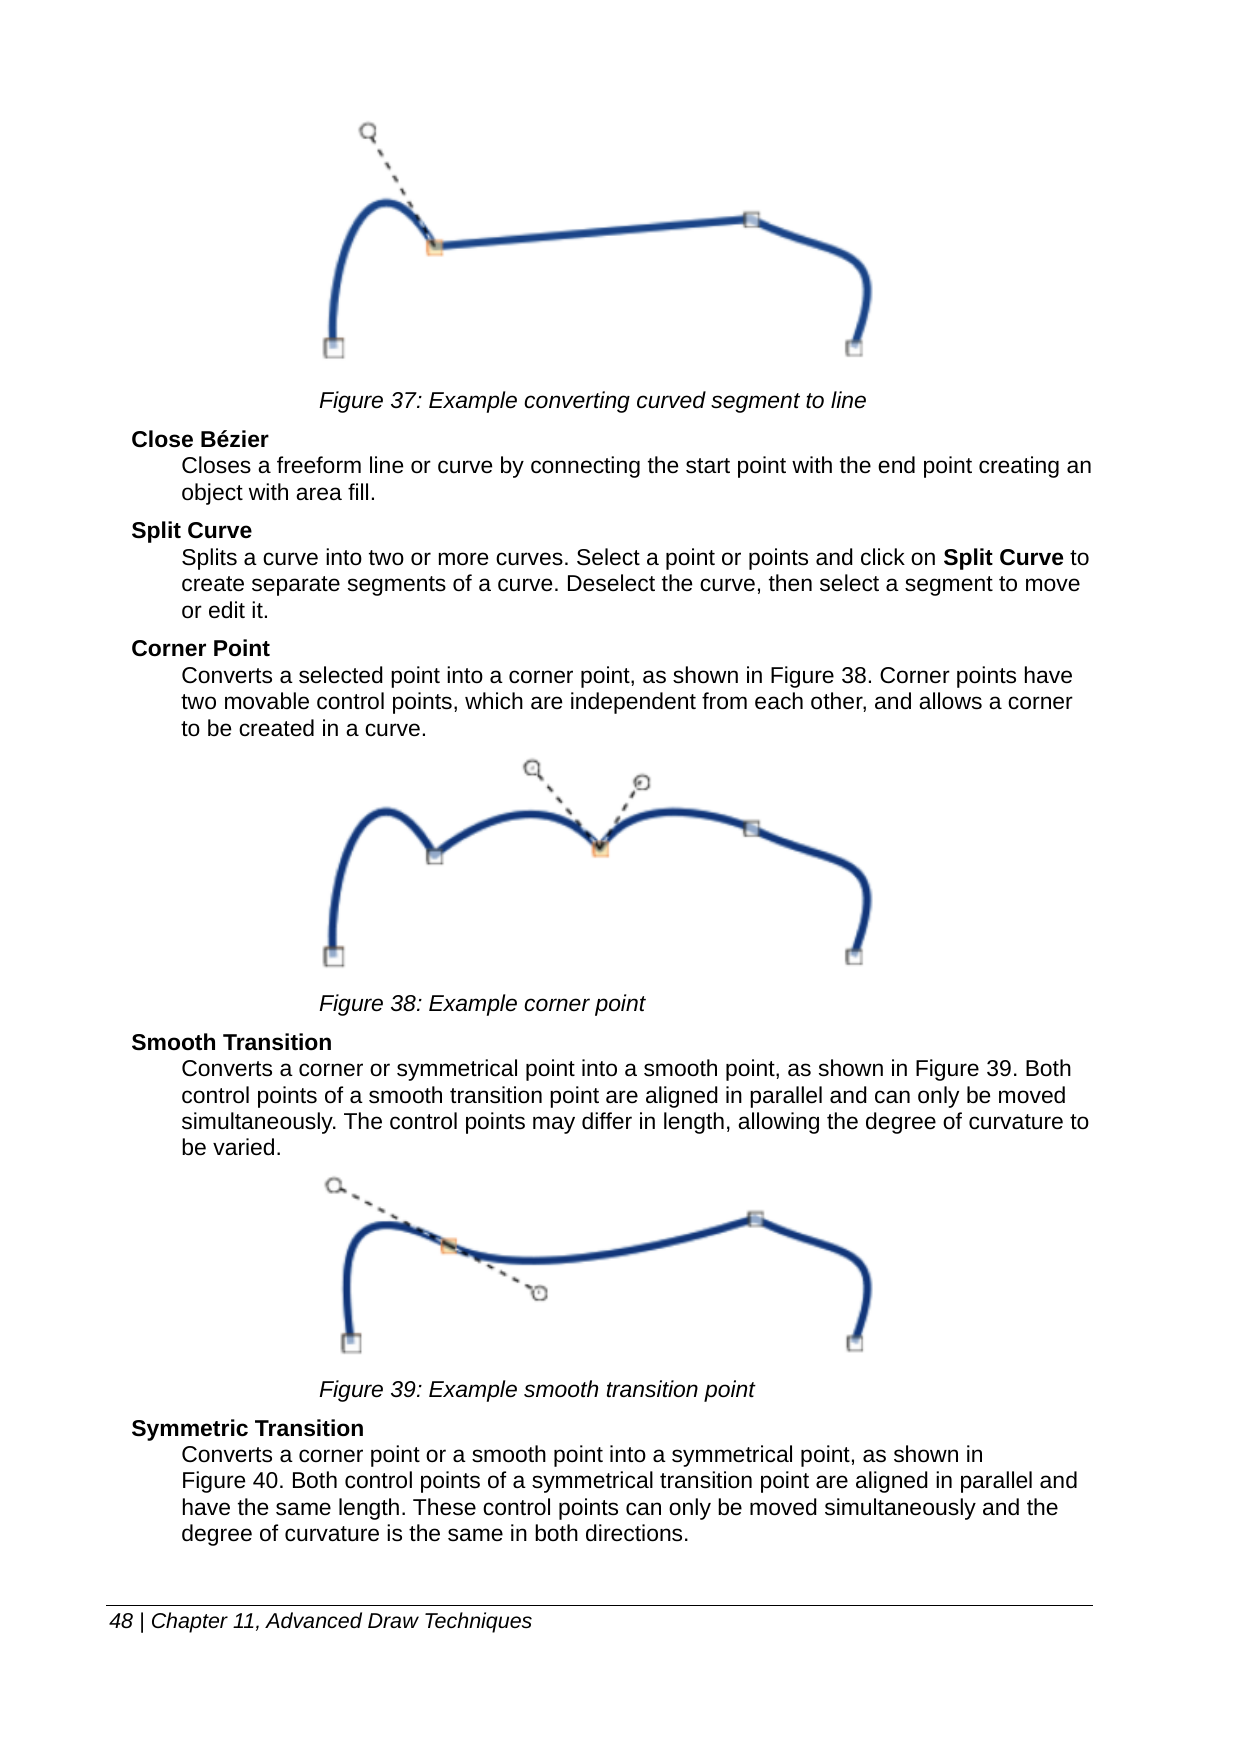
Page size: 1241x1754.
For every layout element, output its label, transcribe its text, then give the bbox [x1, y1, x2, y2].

text Close Bézier [131, 426, 1093, 452]
picture [318, 1173, 880, 1364]
text Closes a freeform line or curve by connecting the start point with the end point creating an object with area fill. [181, 452, 1093, 505]
text Symmetric Transition [131, 1415, 1093, 1441]
text Figure 38: Example corner point [319, 990, 880, 1016]
text Smooth Transition [131, 1029, 1093, 1055]
text Converts a selected point into a corner point, as shown in Figure 38. Corner points have two movable control points, which are independent from each other, and allows a corner to be created in a curve. [181, 662, 1093, 741]
picture [318, 753, 880, 978]
text Converts a corner or symmetrical point into a smooth point, as shown in Figure 39. Both control points of a smooth transition point are aligned in parallel and can only be moved simultaneously. The control points may differ in length, allowing the degree of curvature to be varied. [181, 1055, 1093, 1161]
text Corner Point [131, 635, 1093, 662]
text Figure 39: Example smooth transition point [319, 1376, 880, 1402]
text Converts a corner point or a smooth point into a symmetrical point, as shown in Figure 40. Both control points of a symmetrical transition point are aligned in parallel and have the same length. These control points can only be moved simultaneously and the degree of curvature is the same in both directions. [181, 1441, 1093, 1547]
text Splits a curve into two or more curves. Select a point or points and click on Split Curve to create separate segments of a curve. Deselect the curve, then select a segment to move or edit it. [181, 544, 1093, 623]
text Split Curve [131, 517, 1093, 544]
text Figure 37: Example converting curved segment to line [319, 387, 880, 413]
picture [318, 118, 880, 375]
